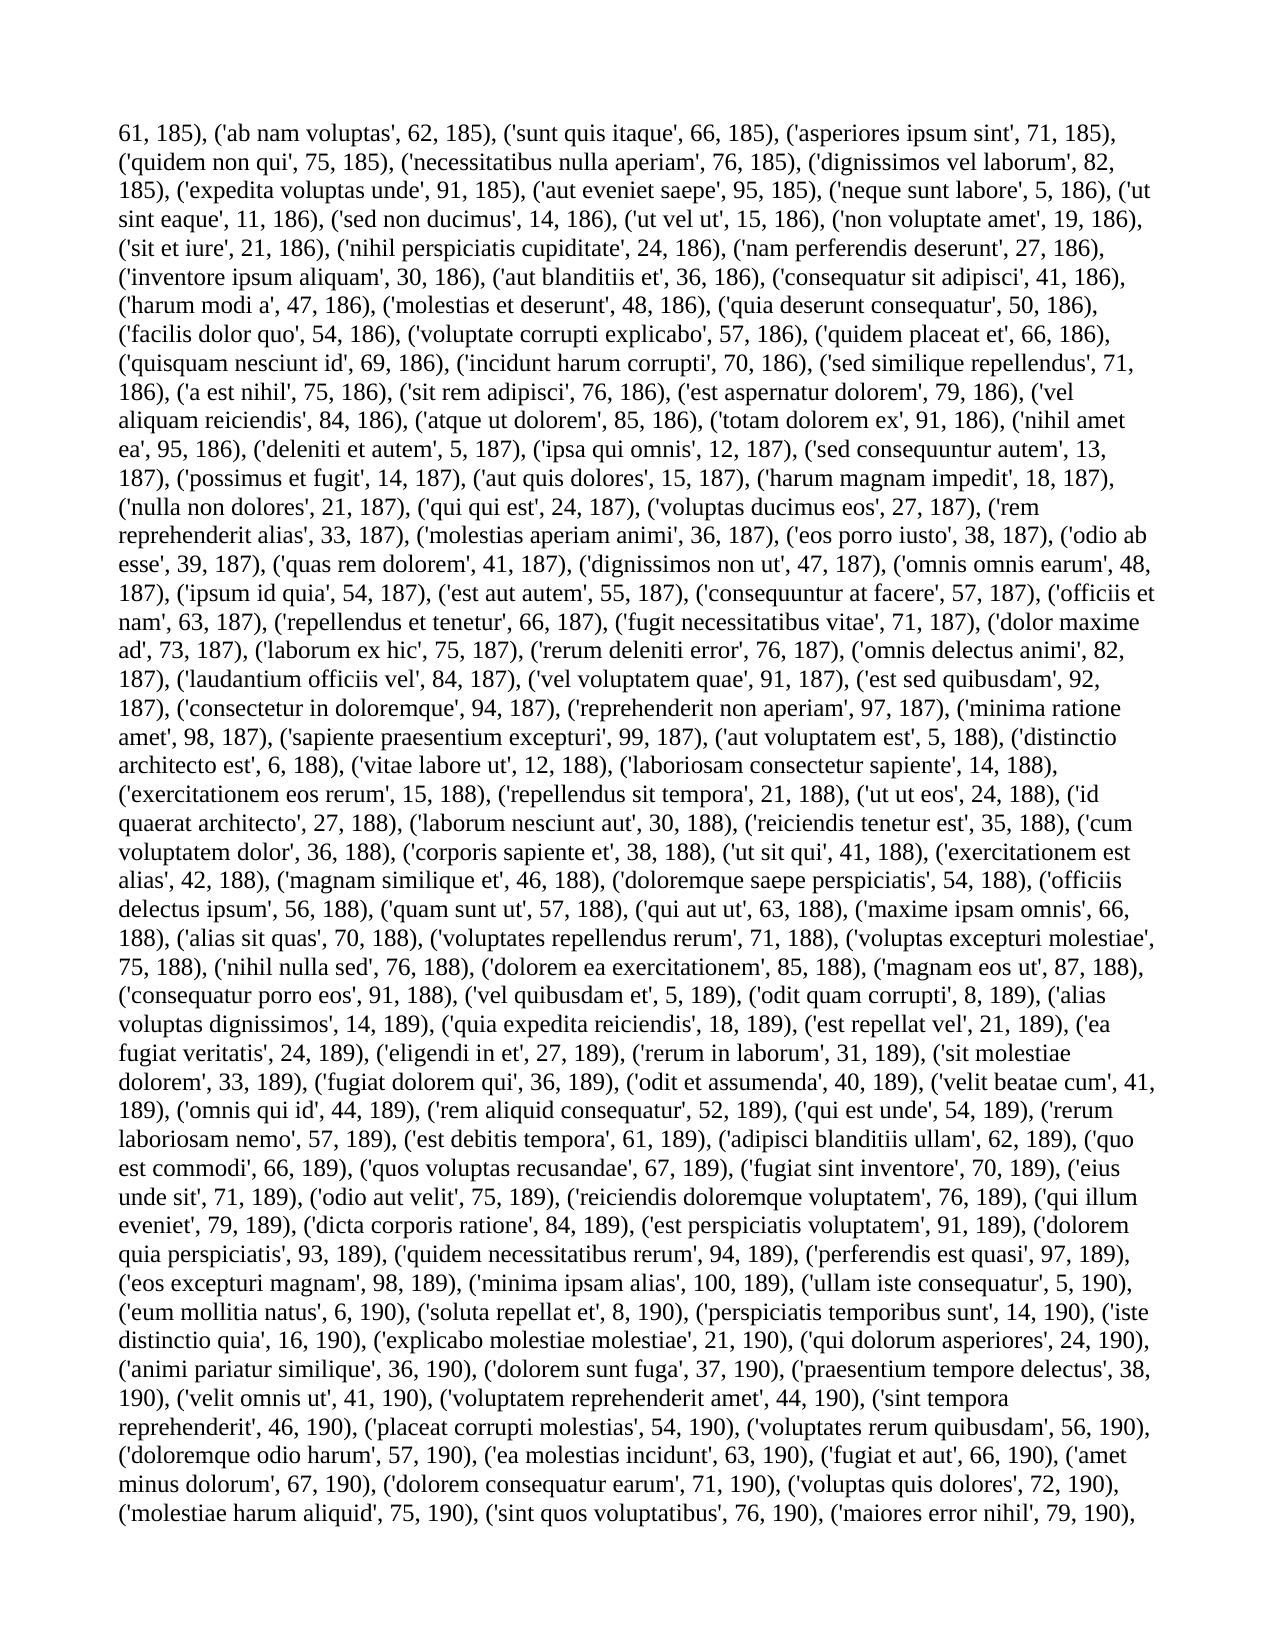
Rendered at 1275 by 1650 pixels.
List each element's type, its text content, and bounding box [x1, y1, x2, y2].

text 61, 185), ('ab nam voluptas', 62, 185), ('sunt quis itaque', 66, 185), ('asperiores ipsum sint', 71, 185), ('quidem non qui', 75, 185), ('necessitatibus nulla aperiam', 76, 185), ('dignissimos vel laborum', 82, 185), ('expedita voluptas unde', 91, 185), ('aut eveniet saepe', 95, 185), ('neque sunt labore', 5, 186), ('ut sint eaque', 11, 186), ('sed non ducimus', 14, 186), ('ut vel ut', 15, 186), ('non voluptate amet', 19, 186), ('sit et iure', 21, 186), ('nihil perspiciatis cupiditate', 24, 186), ('nam perferendis deserunt', 27, 186), ('inventore ipsum aliquam', 30, 186), ('aut blanditiis et', 36, 186), ('consequatur sit adipisci', 41, 186), ('harum modi a', 47, 186), ('molestias et deserunt', 48, 186), ('quia deserunt consequatur', 50, 186), ('facilis dolor quo', 54, 186), ('voluptate corrupti explicabo', 57, 186), ('quidem placeat et', 66, 186), ('quisquam nesciunt id', 69, 186), ('incidunt harum corrupti', 70, 186), ('sed similique repellendus', 71, 186), ('a est nihil', 75, 186), ('sit rem adipisci', 76, 186), ('est aspernatur dolorem', 79, 186), ('vel aliquam reiciendis', 84, 186), ('atque ut dolorem', 85, 186), ('totam dolorem ex', 91, 186), ('nihil amet ea', 95, 186), ('deleniti et autem', 5, 187), ('ipsa qui omnis', 12, 187), ('sed consequuntur autem', 13, 187), ('possimus et fugit', 14, 187), ('aut quis dolores', 15, 187), ('harum magnam impedit', 18, 187), ('nulla non dolores', 21, 187), ('qui qui est', 24, 187), ('voluptas ducimus eos', 27, 187), ('rem reprehenderit alias', 33, 187), ('molestias aperiam animi', 36, 187), ('eos porro iusto', 38, 187), ('odio ab esse', 39, 187), ('quas rem dolorem', 41, 187), ('dignissimos non ut', 47, 187), ('omnis omnis earum', 48, 187), ('ipsum id quia', 54, 187), ('est aut autem', 55, 187), ('consequuntur at facere', 57, 187), ('officiis et nam', 63, 187), ('repellendus et tenetur', 66, 187), ('fugit necessitatibus vitae', 71, 187), ('dolor maxime ad', 73, 187), ('laborum ex hic', 75, 187), ('rerum deleniti error', 76, 187), ('omnis delectus animi', 82, 187), ('laudantium officiis vel', 84, 187), ('vel voluptatem quae', 91, 187), ('est sed quibusdam', 92, 187), ('consectetur in doloremque', 94, 187), ('reprehenderit non aperiam', 97, 187), ('minima ratione amet', 98, 187), ('sapiente praesentium excepturi', 99, 187), ('aut voluptatem est', 5, 188), ('distinctio architecto est', 6, 188), ('vitae labore ut', 12, 188), ('laboriosam consectetur sapiente', 14, 188), ('exercitationem eos rerum', 15, 188), ('repellendus sit tempora', 21, 188), ('ut ut eos', 24, 188), ('id quaerat architecto', 27, 188), ('laborum nesciunt aut', 30, 188), ('reiciendis tenetur est', 35, 188), ('cum voluptatem dolor', 36, 188), ('corporis sapiente et', 38, 188), ('ut sit qui', 41, 188), ('exercitationem est alias', 42, 188), ('magnam similique et', 46, 188), ('doloremque saepe perspiciatis', 54, 188), ('officiis delectus ipsum', 56, 188), ('quam sunt ut', 57, 188), ('qui aut ut', 63, 188), ('maxime ipsam omnis', 66, 188), ('alias sit quas', 70, 188), ('voluptates repellendus rerum', 71, 188), ('voluptas excepturi molestiae', 75, 188), ('nihil nulla sed', 76, 188), ('dolorem ea exercitationem', 85, 188), ('magnam eos ut', 87, 188), ('consequatur porro eos', 91, 188), ('vel quibusdam et', 5, 189), ('odit quam corrupti', 8, 189), ('alias voluptas dignissimos', 14, 189), ('quia expedita reiciendis', 18, 189), ('est repellat vel', 21, 189), ('ea fugiat veritatis', 24, 189), ('eligendi in et', 27, 189), ('rerum in laborum', 31, 189), ('sit molestiae dolorem', 33, 189), ('fugiat dolorem qui', 36, 189), ('odit et assumenda', 40, 189), ('velit beatae cum', 41, 189), ('omnis qui id', 44, 189), ('rem aliquid consequatur', 52, 189), ('qui est unde', 54, 189), ('rerum laboriosam nemo', 57, 189), ('est debitis tempora', 61, 189), ('adipisci blanditiis ullam', 62, 189), ('quo est commodi', 66, 189), ('quos voluptas recusandae', 67, 189), ('fugiat sint inventore', 70, 189), ('eius unde sit', 71, 189), ('odio aut velit', 75, 189), ('reiciendis doloremque voluptatem', 76, 189), ('qui illum eveniet', 79, 189), ('dicta corporis ratione', 84, 189), ('est perspiciatis voluptatem', 91, 189), ('dolorem quia perspiciatis', 93, 189), ('quidem necessitatibus rerum', 94, 189), ('perferendis est quasi', 97, 189), ('eos excepturi magnam', 98, 189), ('minima ipsam alias', 100, 189), ('ullam iste consequatur', 5, 190), ('eum mollitia natus', 6, 190), ('soluta repellat et', 8, 190), ('perspiciatis temporibus sunt', 14, 190), ('iste distinctio quia', 16, 190), ('explicabo molestiae molestiae', 21, 190), ('qui dolorum asperiores', 24, 190), ('animi pariatur similique', 36, 190), ('dolorem sunt fuga', 37, 190), ('praesentium tempore delectus', 38, 190), ('velit omnis ut', 41, 190), ('voluptatem reprehenderit amet', 44, 190), ('sint tempora reprehenderit', 46, 190), ('placeat corrupti molestias', 54, 190), ('voluptates rerum quibusdam', 56, 190), ('doloremque odio harum', 57, 190), ('ea molestias incidunt', 63, 190), ('fugiat et aut', 66, 190), ('amet minus dolorum', 67, 190), ('dolorem consequatur earum', 71, 190), ('voluptas quis dolores', 72, 190), ('molestiae harum aliquid', 75, 190), ('sint quos voluptatibus', 76, 190), ('maiores error nihil', 79, 190), [118, 118, 1157, 1527]
